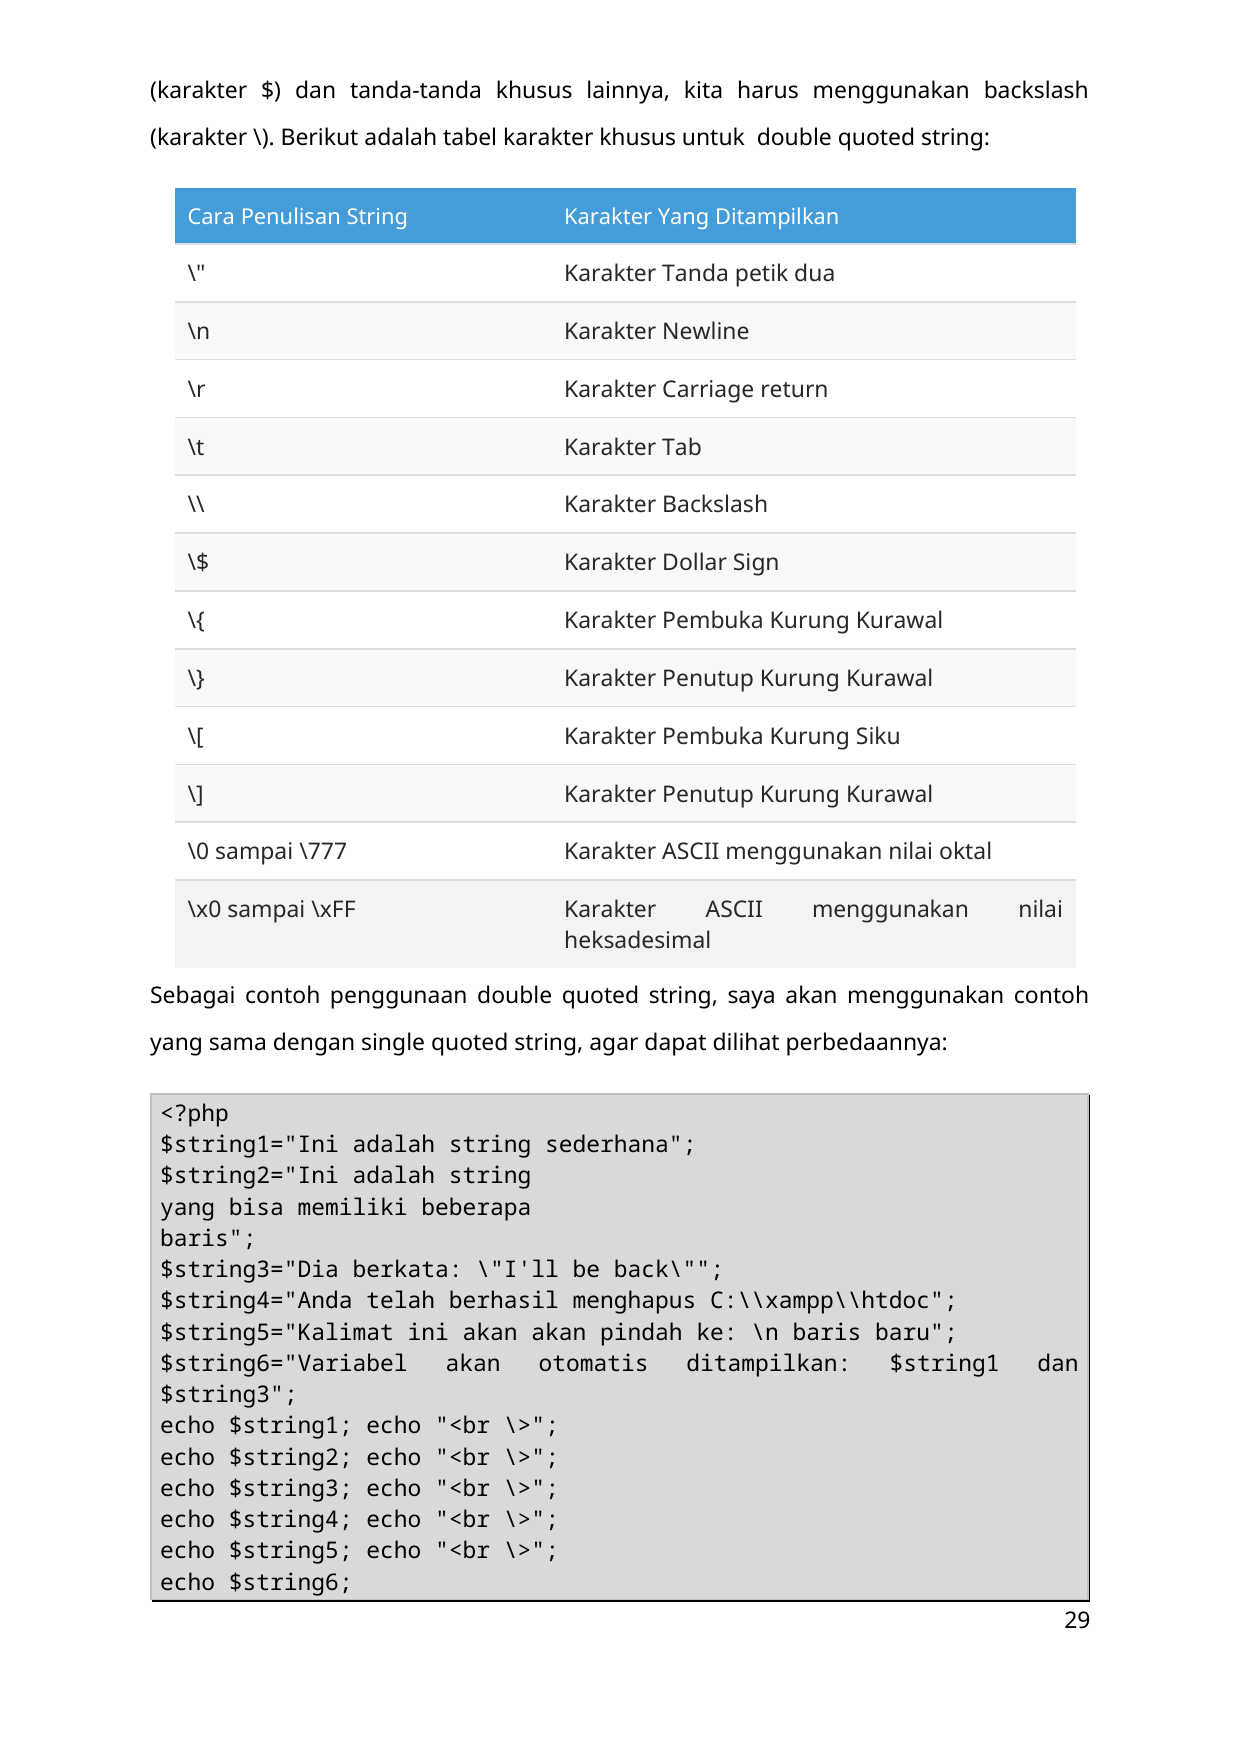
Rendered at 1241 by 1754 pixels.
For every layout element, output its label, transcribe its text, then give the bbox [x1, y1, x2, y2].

table_cell \} [175, 650, 551, 706]
text $string2="Ini adalah string [152, 1156, 1087, 1187]
table_cell Karakter Pembuka Kurung Kurawal [551, 592, 1076, 648]
table_header Karakter Yang Ditampilkan [551, 188, 1076, 243]
text yang bisa memiliki beberapa [152, 1187, 1087, 1218]
text echo $string5; echo "<br \>"; [152, 1531, 1087, 1562]
table_cell Karakter Tanda petik dua [551, 245, 1076, 301]
table_cell \\ [175, 476, 551, 532]
text baris"; [152, 1218, 1087, 1249]
text $string5="Kalimat ini akan akan pindah ke: \n baris baru"; [152, 1312, 1087, 1343]
text Sebagai contoh penggunaan double quoted string, saya akan menggunakan contoh yang sama dengan single quoted string, agar dapat dilihat perbedaannya: [150, 978, 1090, 1057]
text $string1="Ini adalah string sederhana"; [152, 1124, 1087, 1156]
table_cell \r [175, 360, 551, 417]
text echo $string4; echo "<br \>"; [152, 1499, 1087, 1531]
table_cell Karakter Newline [551, 303, 1076, 359]
table_cell \{ [175, 592, 551, 648]
table_cell \" [175, 245, 551, 301]
text $string4="Anda telah berhasil menghapus C:\\xampp\\htdoc"; [152, 1281, 1087, 1312]
table_cell Karakter Penutup Kurung Kurawal [551, 650, 1076, 706]
text echo $string1; echo "<br \>"; [152, 1406, 1087, 1437]
table_cell \0 sampai \777 [175, 823, 551, 879]
table_cell Karakter Backslash [551, 476, 1076, 532]
table_cell Karakter Tab [551, 418, 1076, 474]
text $string6="Variabel akan otomatis ditampilkan: $string1 dan $string3"; [152, 1343, 1087, 1406]
table_cell Karakter Pembuka Kurung Siku [551, 707, 1076, 763]
table_cell \[ [175, 707, 551, 763]
table_cell Karakter Dollar Sign [551, 534, 1076, 590]
table_header Cara Penulisan String [175, 188, 551, 243]
table_cell \t [175, 418, 551, 474]
table_cell \n [175, 303, 551, 359]
text echo $string2; echo "<br \>"; [152, 1437, 1087, 1468]
table_cell \x0 sampai \xFF [175, 881, 551, 968]
table_cell \] [175, 765, 551, 821]
text echo $string3; echo "<br \>"; [152, 1468, 1087, 1499]
text echo $string6; [152, 1562, 1087, 1599]
table_cell Karakter ASCII menggunakan nilai oktal [551, 823, 1076, 879]
text <?php [152, 1095, 1087, 1124]
table_cell \$ [175, 534, 551, 590]
table_cell Karakter Carriage return [551, 360, 1076, 417]
table_cell Karakter Penutup Kurung Kurawal [551, 765, 1076, 821]
text (karakter $) dan tanda-tanda khusus lainnya, kita harus menggunakan backslash (karakter \). Berikut adalah tabel karakter khusus untuk double quoted string: [150, 74, 1090, 152]
text $string3="Dia berkata: \"I'll be back\""; [152, 1249, 1087, 1281]
table_cell Karakter ASCII menggunakan nilai heksadesimal [551, 881, 1076, 968]
